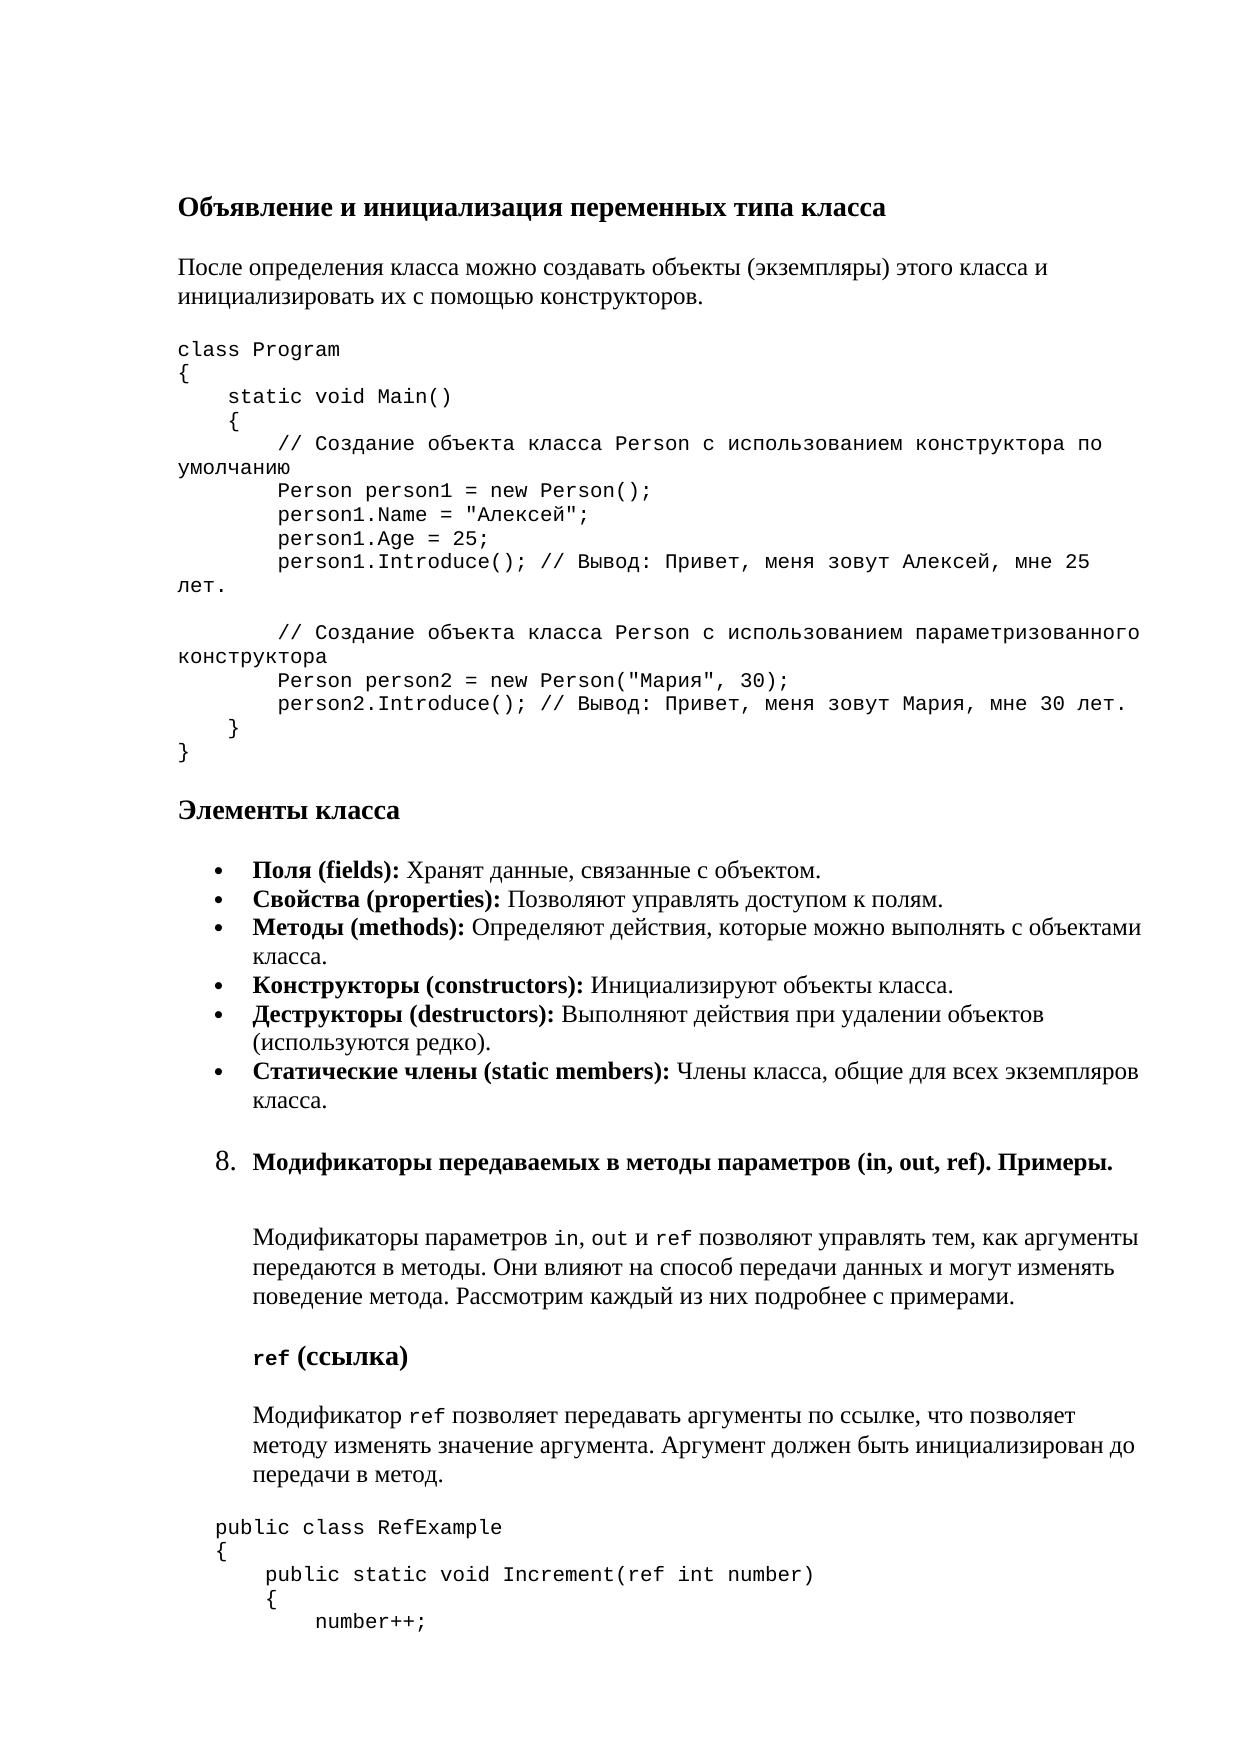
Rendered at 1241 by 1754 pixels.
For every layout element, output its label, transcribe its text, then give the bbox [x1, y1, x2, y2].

text { [177, 409, 1152, 433]
subtitle Элементы класса [177, 793, 1152, 826]
text public static void Increment(ref int number) [215, 1564, 1152, 1588]
text // Создание объекта класса Person с использованием конструктора по умолчанию [177, 433, 1152, 481]
subtitle Объявление и инициализация переменных типа класса [177, 190, 1152, 223]
list Свойства (properties): Позволяют управлять доступом к полям. [215, 884, 1152, 912]
list Модификаторы передаваемых в методы параметров (in, out, ref). Примеры. [215, 1143, 1152, 1176]
list Статические члены (static members): Члены класса, общие для всех экземпляров класса. [215, 1056, 1152, 1114]
text Person person1 = new Person(); [177, 481, 1152, 504]
list Методы (methods): Определяют действия, которые можно выполнять с объектами класса. [215, 912, 1152, 970]
text person2.Introduce(); // Вывод: Привет, меня зовут Мария, мне 30 лет. [177, 693, 1152, 717]
list Деструкторы (destructors): Выполняют действия при удалении объектов (используются редко). [215, 999, 1152, 1056]
text } [177, 741, 1152, 764]
text Модификатор ref позволяет передавать аргументы по ссылке, что позволяет методу изменять значение аргумента. Аргумент должен быть инициализирован до передачи в метод. [252, 1400, 1152, 1487]
text person1.Age = 25; [177, 528, 1152, 551]
text public class RefExample [215, 1517, 1152, 1540]
subtitle ref (ссылка) [252, 1339, 1152, 1371]
text { [177, 362, 1152, 386]
text number++; [215, 1611, 1152, 1635]
text { [215, 1540, 1152, 1564]
text person1.Introduce(); // Вывод: Привет, меня зовут Алексей, мне 25 лет. [177, 551, 1152, 599]
text Модификаторы параметров in, out и ref позволяют управлять тем, как аргументы передаются в методы. Они влияют на способ передачи данных и могут изменять поведение метода. Рассмотрим каждый из них подробнее с примерами. [252, 1222, 1152, 1309]
text После определения класса можно создавать объекты (экземпляры) этого класса и инициализировать их с помощью конструкторов. [177, 252, 1152, 309]
text // Создание объекта класса Person с использованием параметризованного конструктора [177, 622, 1152, 670]
list Поля (fields): Хранят данные, связанные с объектом. [215, 855, 1152, 884]
list Конструкторы (constructors): Инициализируют объекты класса. [215, 970, 1152, 999]
text person1.Name = "Алексей"; [177, 504, 1152, 528]
text class Program [177, 339, 1152, 362]
text } [177, 717, 1152, 741]
text Person person2 = new Person("Мария", 30); [177, 670, 1152, 693]
text { [215, 1588, 1152, 1611]
text static void Main() [177, 386, 1152, 409]
